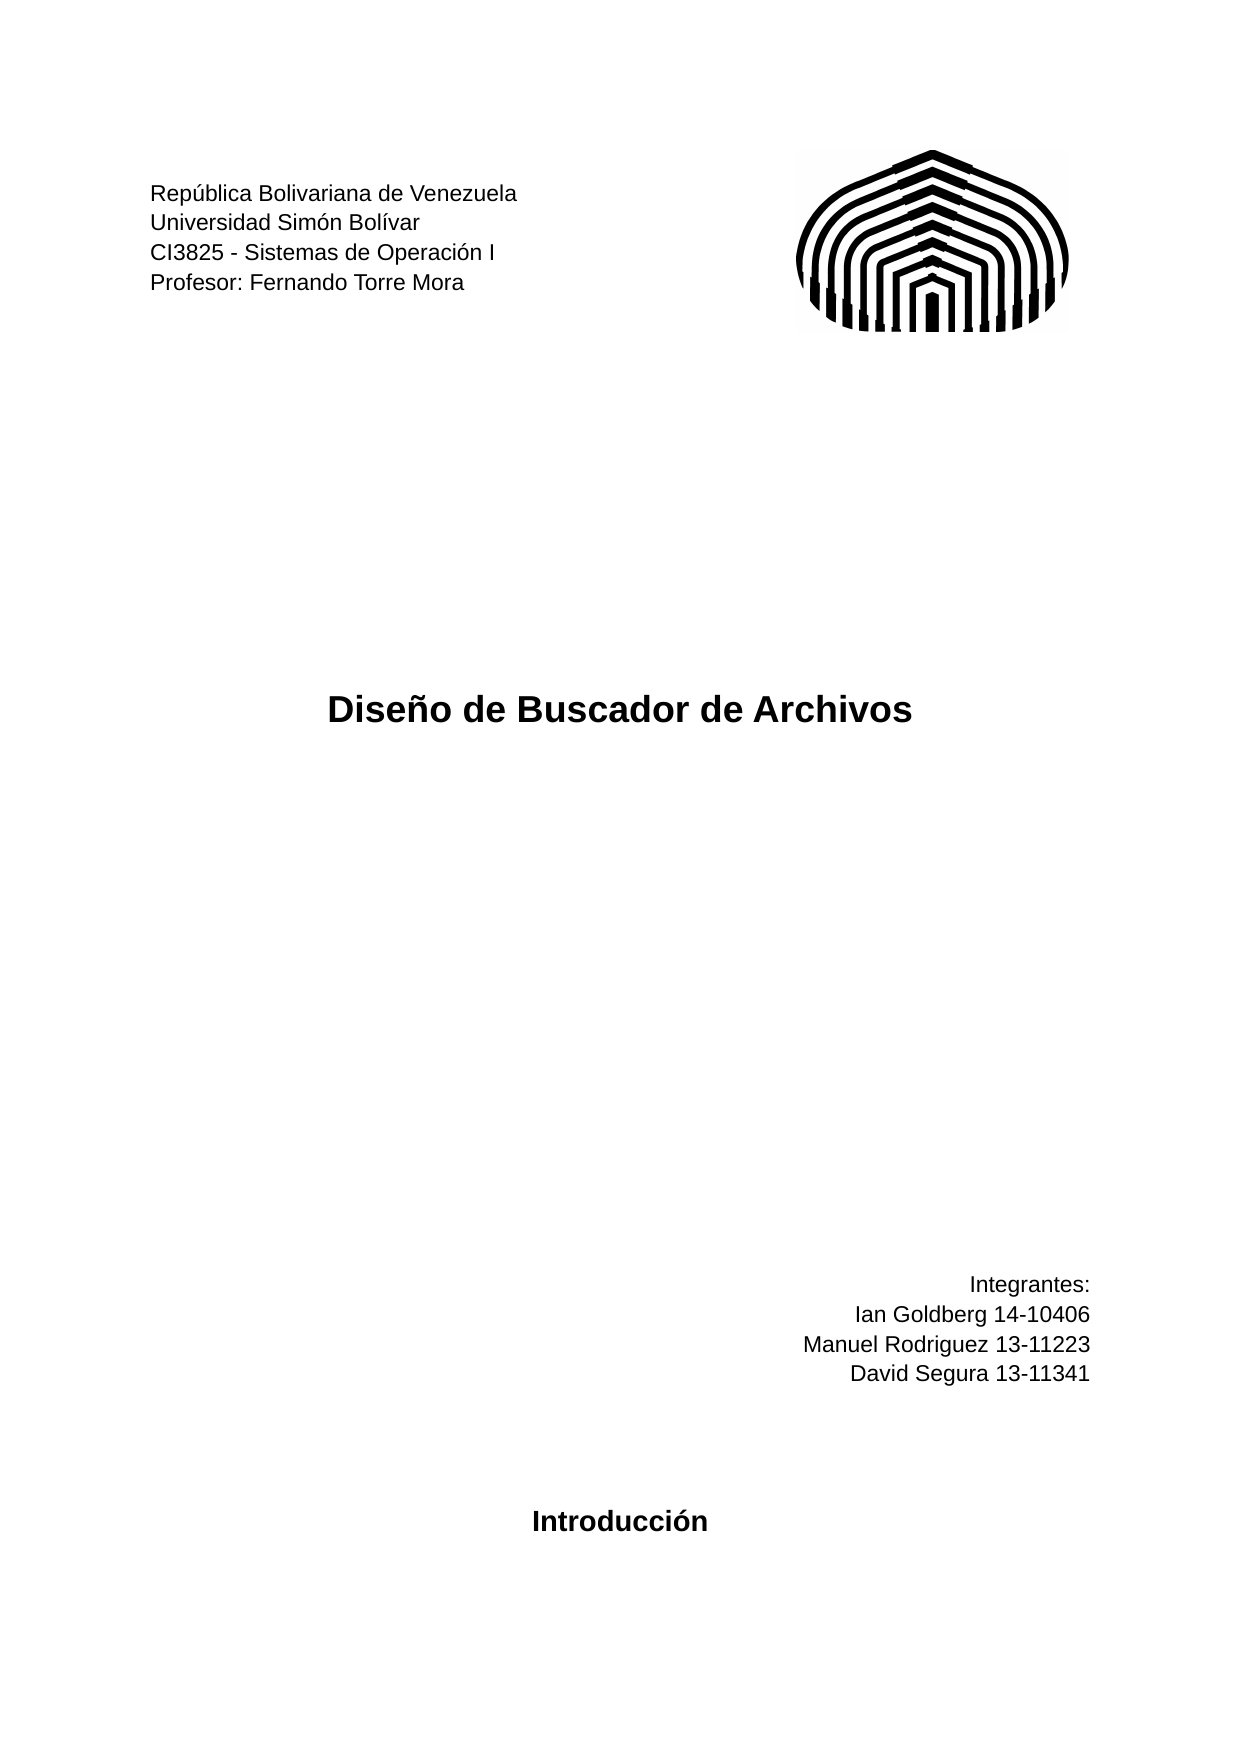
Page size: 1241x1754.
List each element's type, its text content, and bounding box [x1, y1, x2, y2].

text Manuel Rodriguez 13-11223 [150, 1331, 1090, 1357]
text David Segura 13-11341 [150, 1360, 1090, 1387]
text Integrantes: [150, 1271, 1090, 1298]
text Diseño de Buscador de Archivos [150, 688, 1090, 731]
text Profesor: Fernando Torre Mora [150, 269, 796, 295]
text CI3825 - Sistemas de Operación I [150, 239, 796, 265]
text Universidad Simón Bolívar [150, 209, 796, 236]
text República Bolivariana de Venezuela [150, 180, 796, 206]
text [1069, 209, 1090, 236]
text Ian Goldberg 14-10406 [150, 1301, 1090, 1327]
text Introducción [150, 1503, 1090, 1537]
picture [796, 150, 1069, 332]
